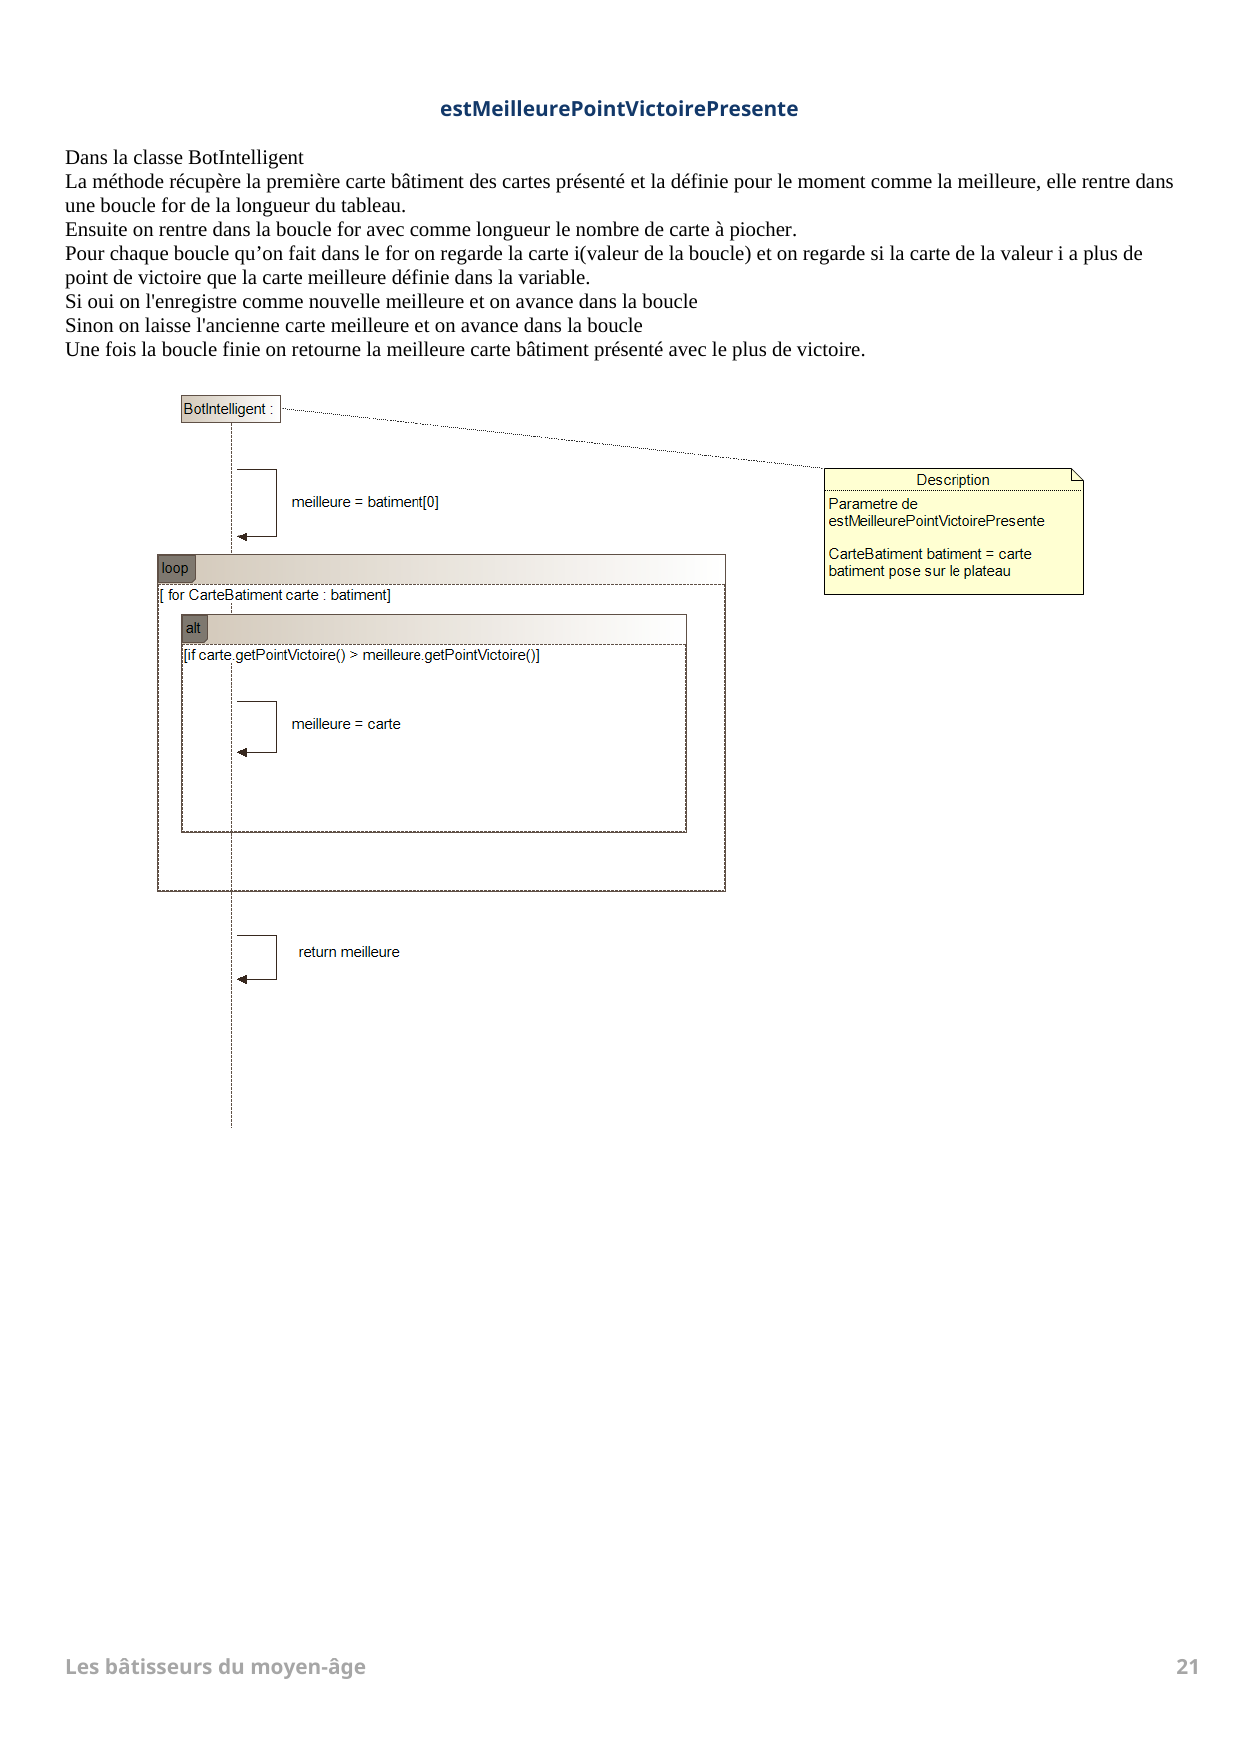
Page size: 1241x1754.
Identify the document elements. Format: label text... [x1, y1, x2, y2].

text Sinon on laisse l'ancienne carte meilleure et on avance dans la boucle [65, 313, 1175, 337]
text Ensuite on rentre dans la boucle for avec comme longueur le nombre de carte à piocher. [65, 217, 1175, 241]
text Dans la classe BotIntelligent La méthode récupère la première carte bâtiment des cartes présenté et la définie pour le moment comme la meilleure, elle rentre dans une boucle for de la longueur du tableau. [65, 145, 1175, 217]
subtitle estMeilleurePointVictoirePresente [365, 98, 1175, 121]
text Une fois la boucle finie on retourne la meilleure carte bâtiment présenté avec le plus de victoire. [65, 337, 1175, 361]
text Si oui on l'enregistre comme nouvelle meilleure et on avance dans la boucle [65, 289, 1175, 313]
text Pour chaque boucle qu’on fait dans le for on regarde la carte i(valeur de la boucle) et on regarde si la carte de la valeur i a plus de point de victoire que la carte meilleure définie dans la variable. [65, 241, 1175, 289]
